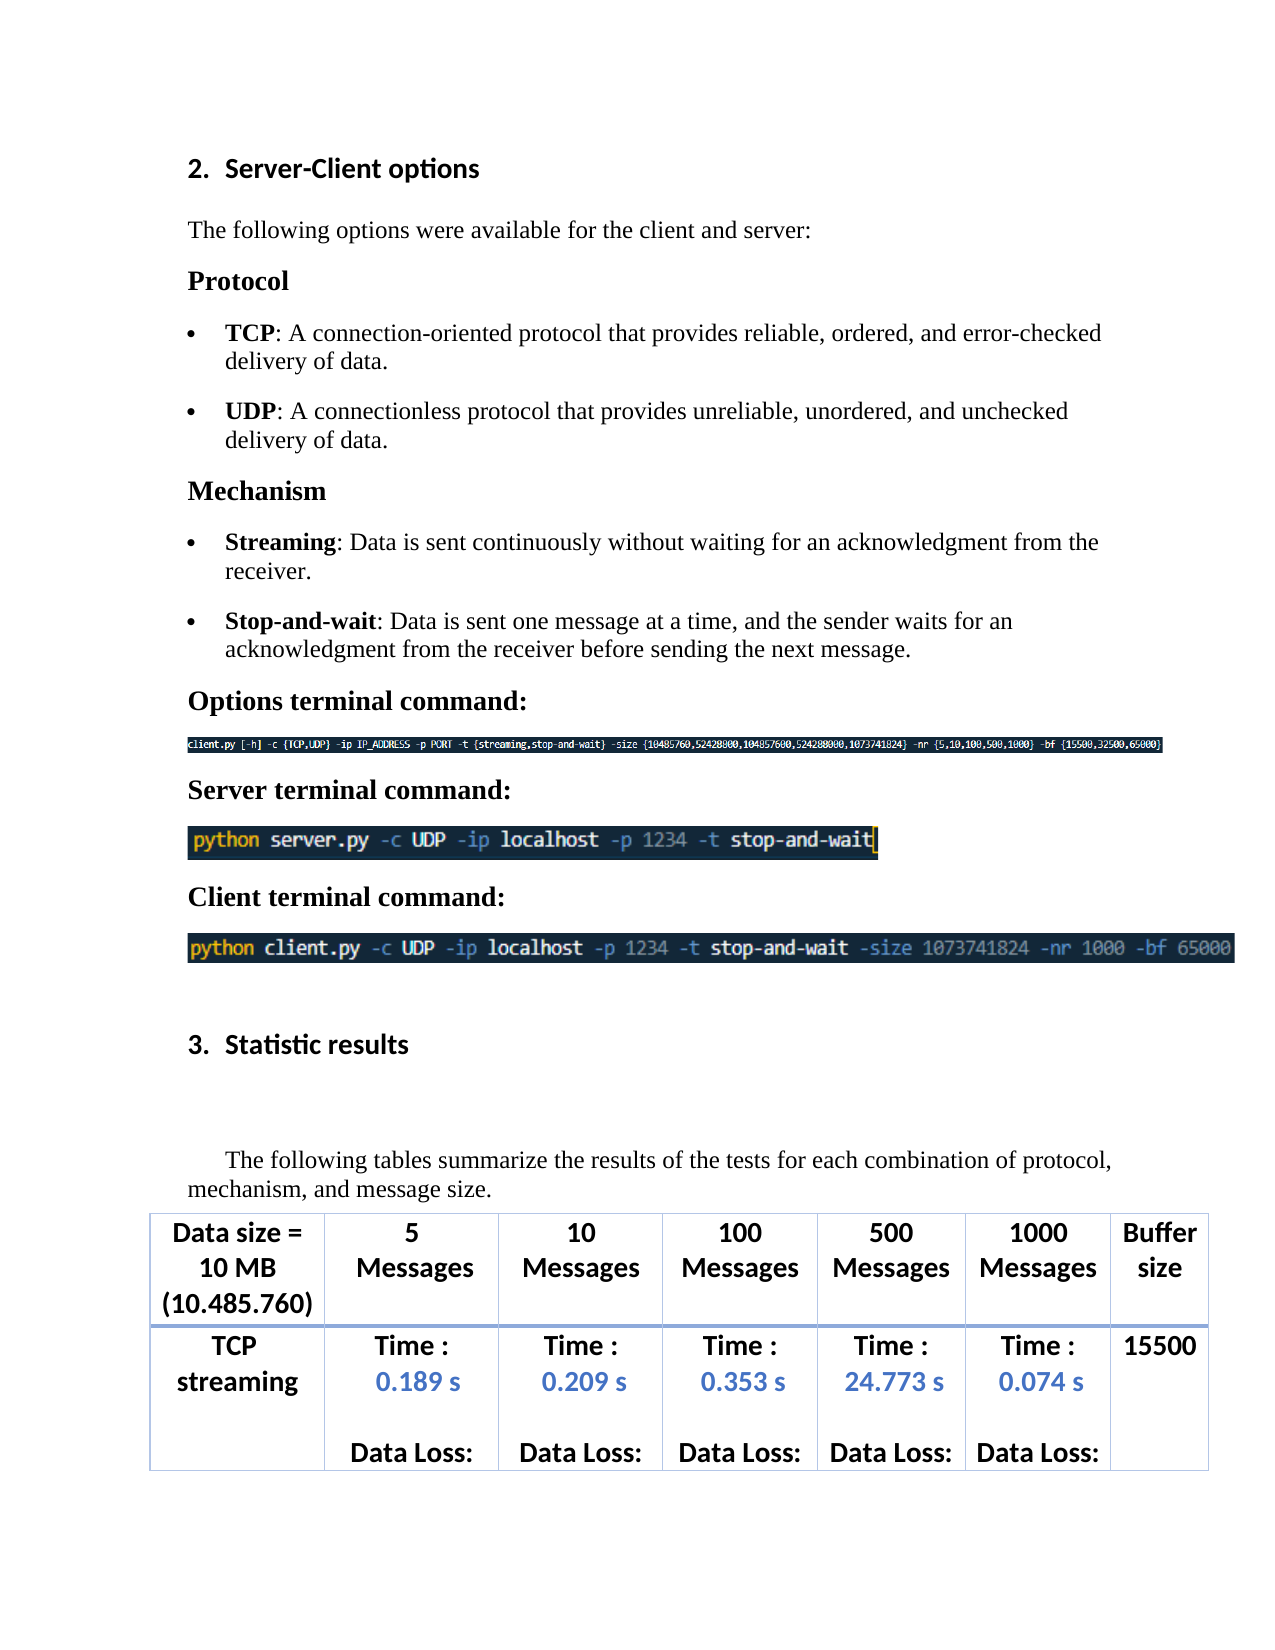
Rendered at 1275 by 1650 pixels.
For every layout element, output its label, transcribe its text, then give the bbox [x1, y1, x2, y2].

table_cell Time : 0.209 s Data Loss: [499, 1328, 662, 1470]
table_cell TCP streaming [151, 1328, 324, 1470]
subtitle Server terminal command: [150, 773, 1125, 806]
table_cell Time : 24.773 s Data Loss: [818, 1328, 965, 1470]
list Statistic results [187, 1026, 1125, 1061]
table_header 500 Messages [818, 1214, 965, 1324]
table_header Buffer size [1111, 1214, 1208, 1324]
table_header 5 Messages [325, 1214, 498, 1324]
table_cell Time : 0.074 s Data Loss: [966, 1328, 1110, 1470]
list UDP: A connectionless protocol that provides unreliable, unordered, and unchecked delivery of data. [187, 396, 1125, 453]
list Server-Client options [187, 150, 1125, 186]
table_header 10 Messages [499, 1214, 662, 1324]
text The following options were available for the client and server: [150, 215, 1125, 243]
subtitle Mechanism [150, 474, 1125, 507]
subtitle Protocol [150, 264, 1125, 297]
list Streaming: Data is sent continuously without waiting for an acknowledgment from the receiver. [187, 527, 1125, 585]
table_header Data size = 10 MB (10.485.760) [151, 1214, 324, 1324]
list TCP: A connection-oriented protocol that provides reliable, ordered, and error-checked delivery of data. [187, 318, 1125, 375]
text The following tables summarize the results of the tests for each combination of protocol, mechanism, and message size. [187, 1145, 1125, 1202]
subtitle Client terminal command: [150, 880, 1125, 913]
table_cell Time : 0.353 s Data Loss: [663, 1328, 817, 1470]
table_header 1000 Messages [966, 1214, 1110, 1324]
table_cell 15500 [1111, 1328, 1208, 1470]
list Stop-and-wait: Data is sent one message at a time, and the sender waits for an acknowledgment from the receiver before sending the next message. [187, 606, 1125, 663]
subtitle Options terminal command: [187, 684, 1125, 717]
table_cell Time : 0.189 s Data Loss: [325, 1328, 498, 1470]
table_header 100 Messages [663, 1214, 817, 1324]
